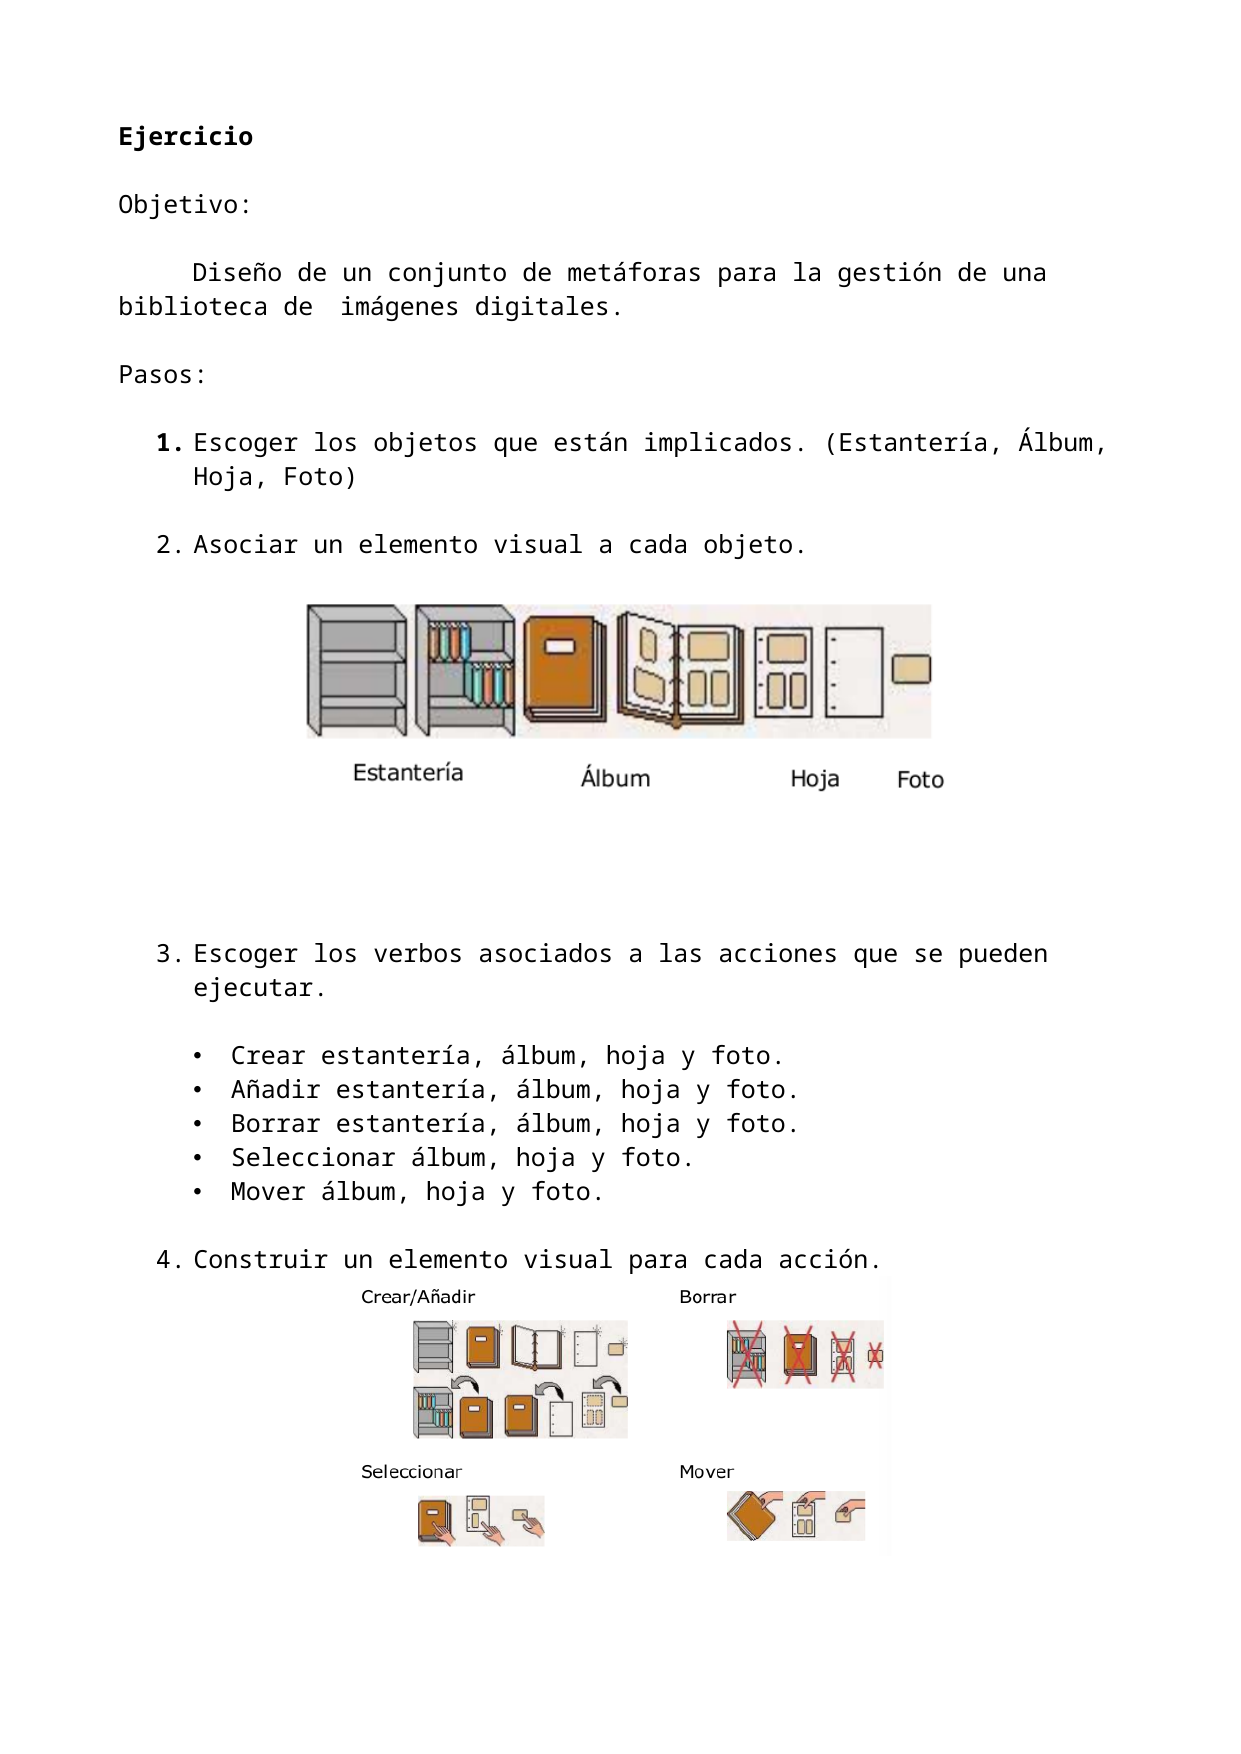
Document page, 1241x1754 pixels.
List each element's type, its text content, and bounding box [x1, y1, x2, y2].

list Borrar estantería, álbum, hoja y foto. [193, 1106, 1122, 1140]
list Seleccionar álbum, hoja y foto. [193, 1140, 1122, 1174]
list Escoger los objetos que están implicados. (Estantería, Álbum, Hoja, Foto) [156, 425, 1122, 493]
text Ejercicio [118, 118, 1122, 152]
list Escoger los verbos asociados a las acciones que se pueden ejecutar. [156, 936, 1122, 1004]
picture [348, 1276, 892, 1556]
list Mover álbum, hoja y foto. [193, 1174, 1122, 1208]
text Objetivo: [118, 186, 1122, 220]
picture [297, 590, 950, 796]
list Asociar un elemento visual a cada objeto. [156, 527, 1122, 561]
list Añadir estantería, álbum, hoja y foto. [193, 1072, 1122, 1106]
list Crear estantería, álbum, hoja y foto. [193, 1038, 1122, 1072]
list Construir un elemento visual para cada acción. [156, 1242, 1122, 1276]
text Pasos: [118, 357, 1122, 391]
text Diseño de un conjunto de metáforas para la gestión de una biblioteca de imágenes digitales. [118, 254, 1122, 322]
